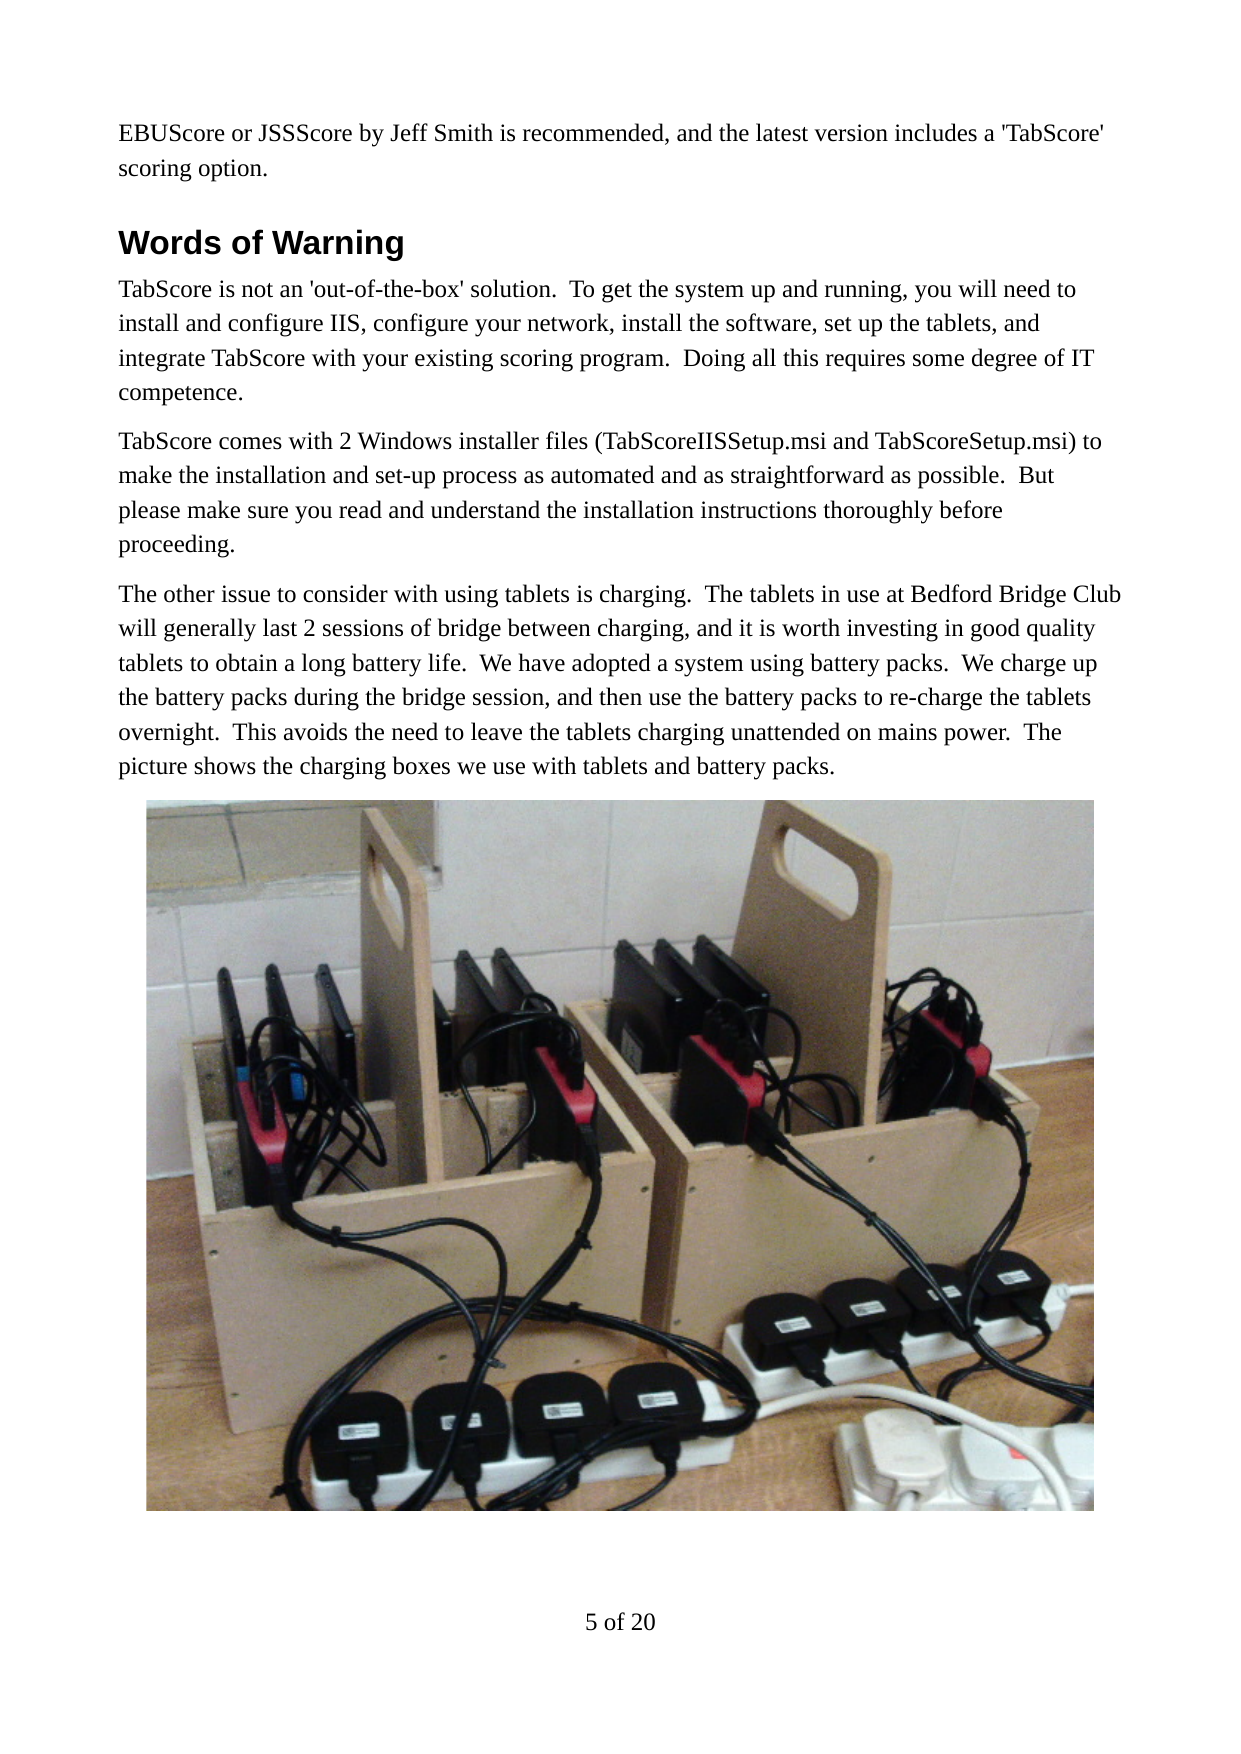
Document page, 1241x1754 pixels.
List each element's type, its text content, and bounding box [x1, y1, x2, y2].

text The other issue to consider with using tablets is charging. The tablets in use at Bedford Bridge Club will generally last 2 sessions of bridge between charging, and it is worth investing in good quality tablets to obtain a long battery life. We have adopted a system using battery packs. We charge up the battery packs during the bridge session, and then use the battery packs to re-charge the tablets overnight. This avoids the need to leave the tablets charging unattended on mains power. The picture shows the charging boxes we use with tablets and battery packs. [118, 579, 1122, 780]
text TabScore comes with 2 Windows installer files (TabScoreIISSetup.msi and TabScoreSetup.msi) to make the installation and set-up process as automated and as straightforward as possible. But please make sure you read and understand the installation instructions thoroughly before proceeding. [118, 426, 1122, 558]
subtitle Words of Warning [118, 222, 1122, 261]
text TabScore is not an 'out-of-the-box' solution. To get the system up and running, you will need to install and configure IIS, configure your network, install the software, set up the tablets, and integrate TabScore with your existing scoring program. Doing all this requires some degree of IT competence. [118, 274, 1122, 406]
text EBUScore or JSSScore by Jeff Smith is recommended, and the latest version includes a 'TabScore' scoring option. [118, 118, 1122, 181]
picture [146, 800, 1094, 1511]
